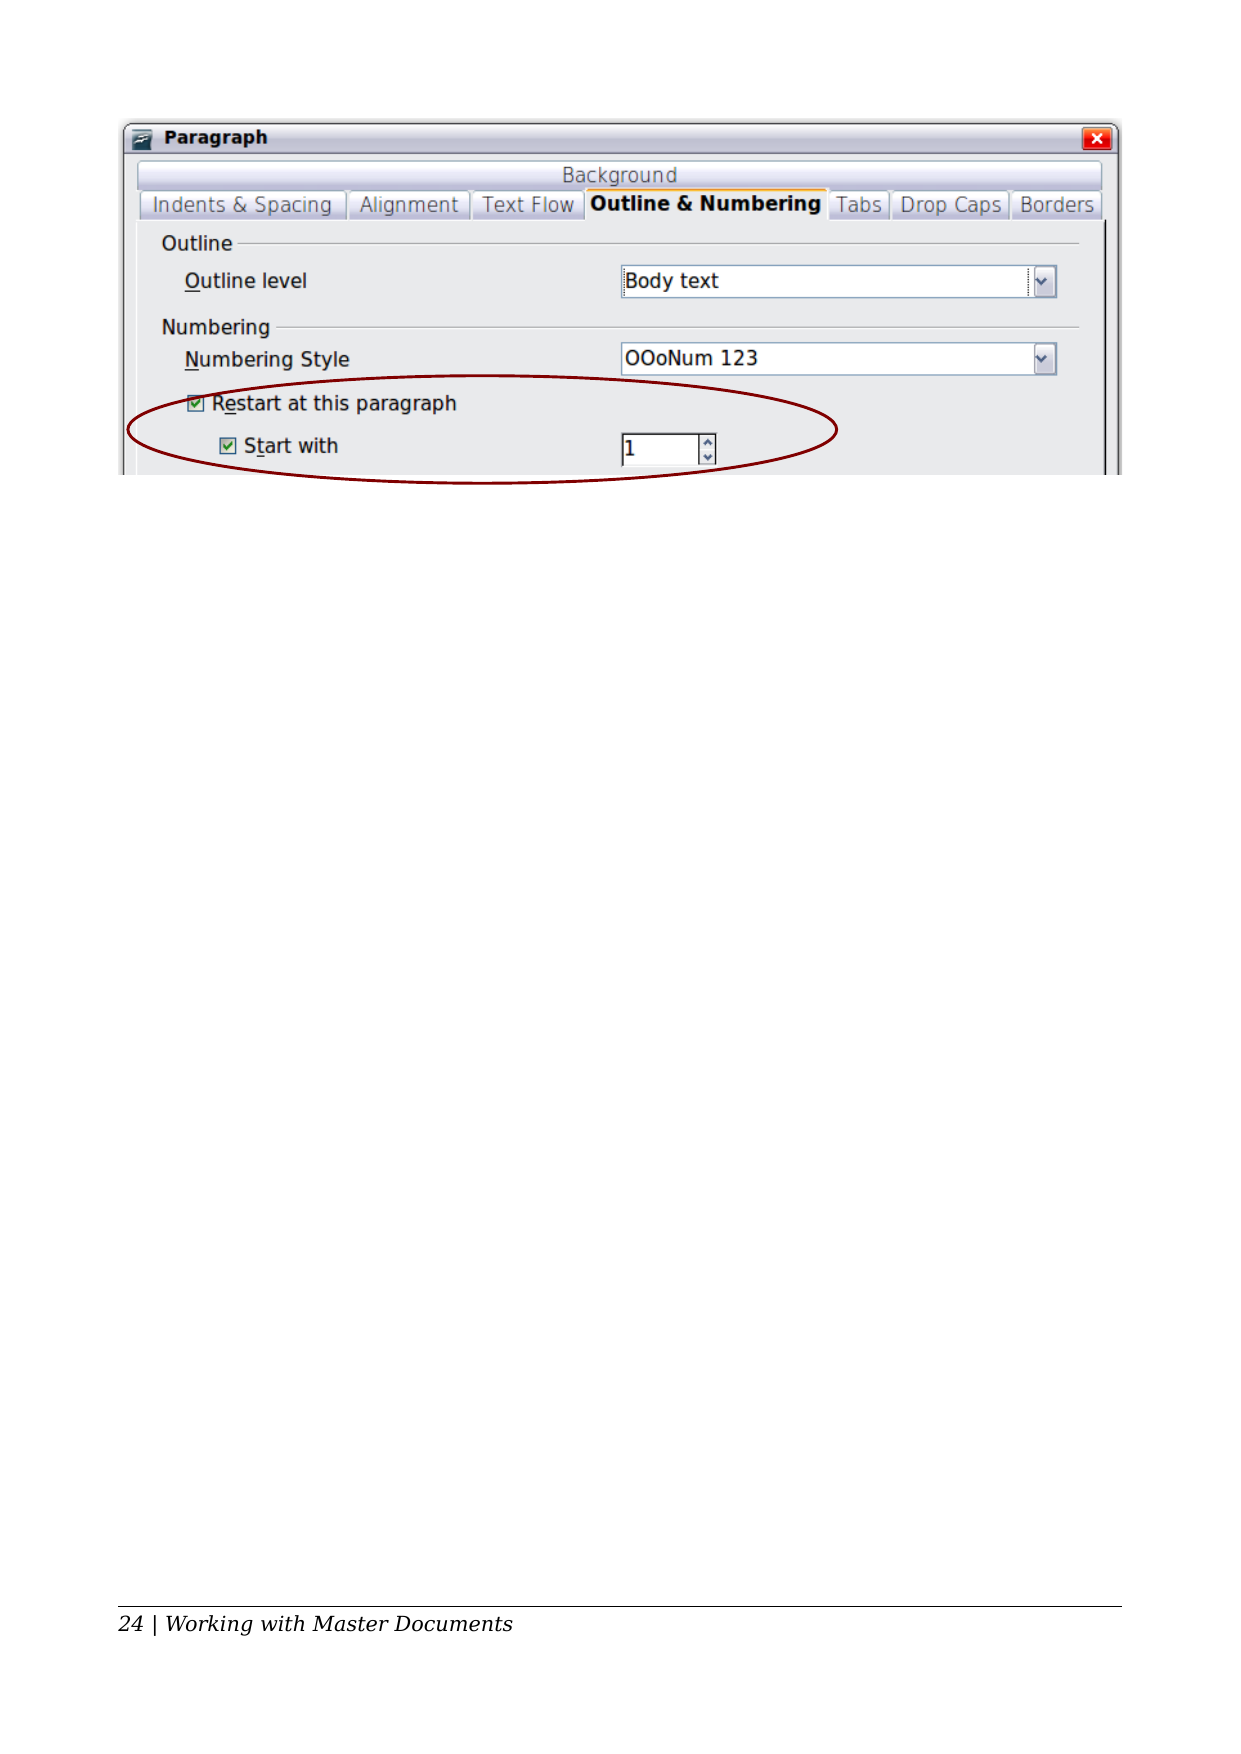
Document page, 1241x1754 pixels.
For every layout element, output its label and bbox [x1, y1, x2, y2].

picture [130, 378, 835, 475]
picture [118, 118, 1123, 475]
